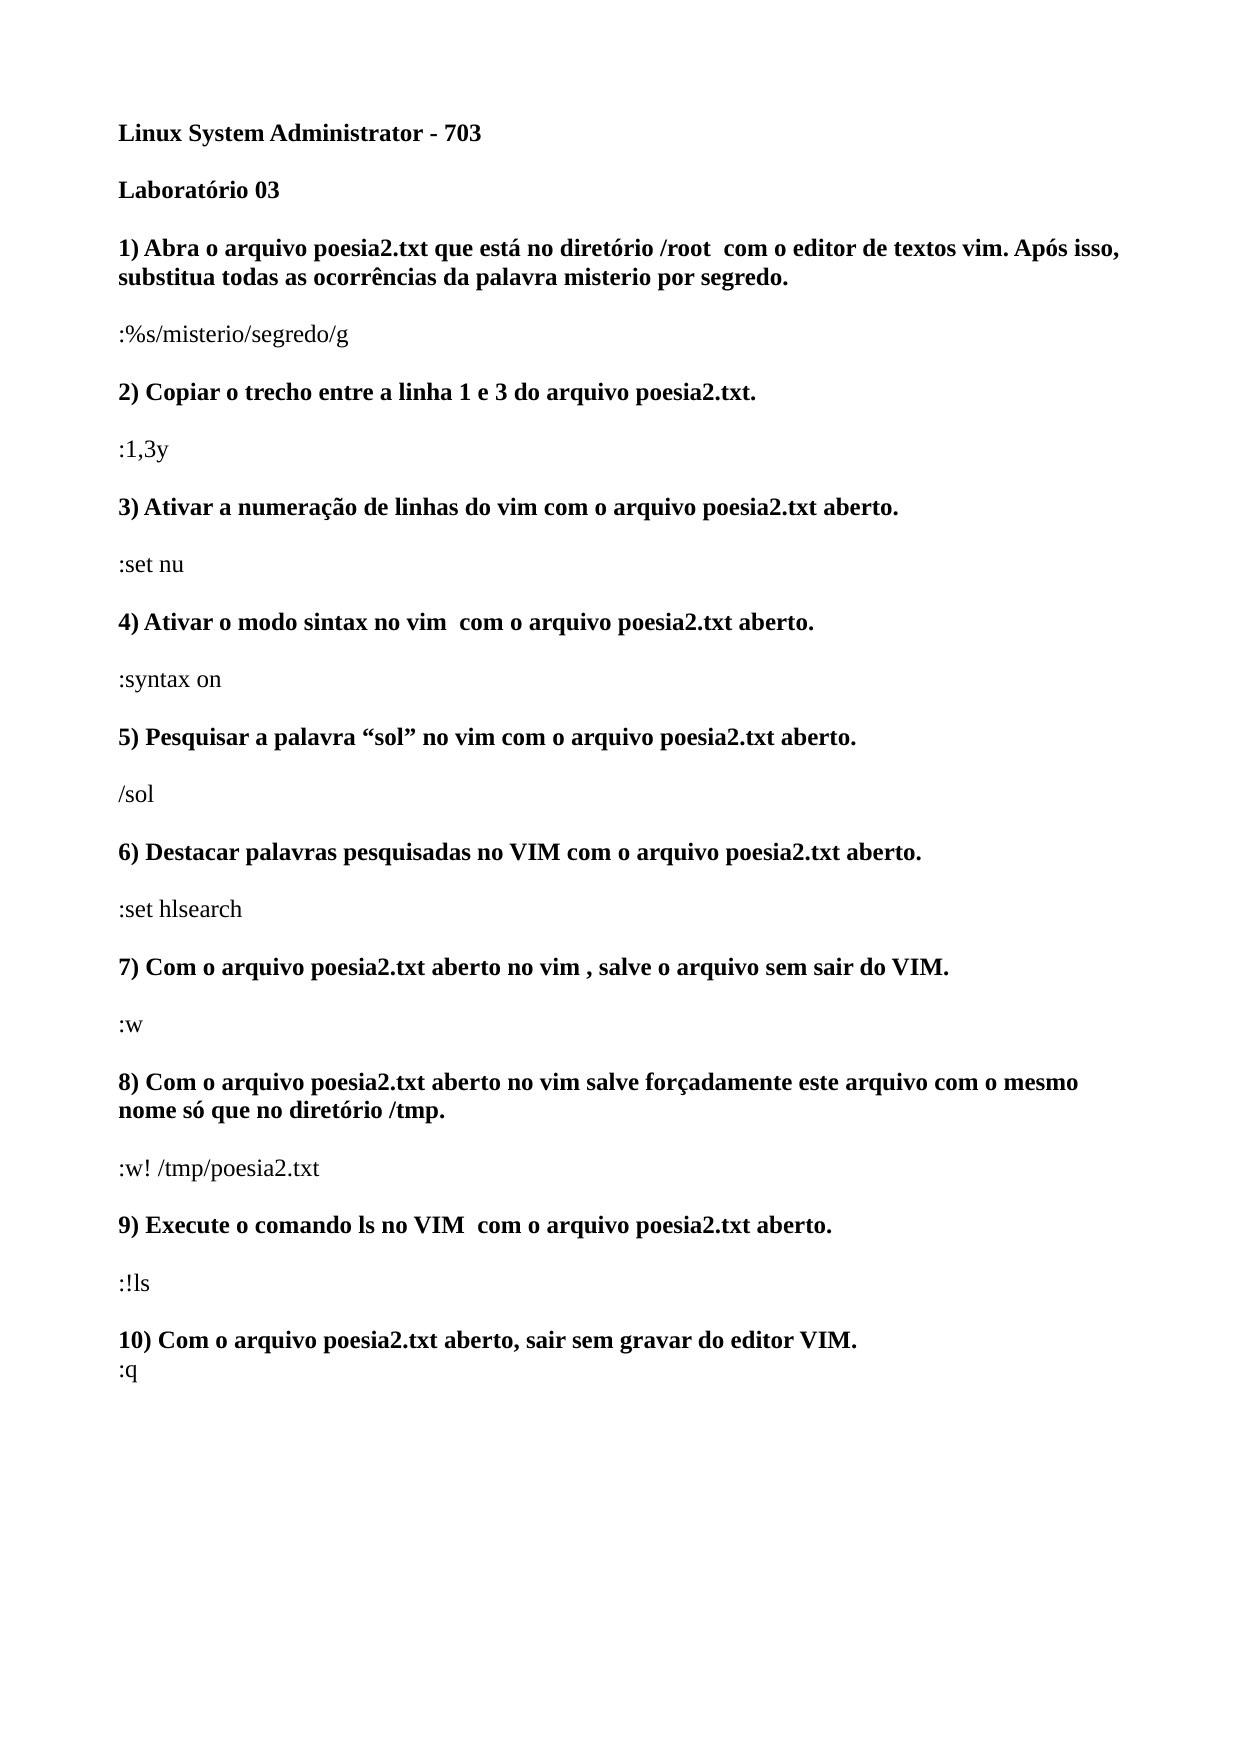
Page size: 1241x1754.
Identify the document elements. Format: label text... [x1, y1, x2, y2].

text :w [118, 1009, 1122, 1038]
text 9) Execute o comando ls no VIM com o arquivo poesia2.txt aberto. [118, 1211, 1122, 1239]
text 4) Ativar o modo sintax no vim com o arquivo poesia2.txt aberto. [118, 607, 1122, 636]
text :set nu [118, 549, 1122, 578]
text :!ls [118, 1268, 1122, 1297]
text :1,3y [118, 434, 1122, 463]
text Linux System Administrator - 703 [118, 118, 1122, 147]
text :w! /tmp/poesia2.txt [118, 1153, 1122, 1182]
text 8) Com o arquivo poesia2.txt aberto no vim salve forçadamente este arquivo com o mesmo nome só que no diretório /tmp. [118, 1067, 1122, 1124]
text 2) Copiar o trecho entre a linha 1 e 3 do arquivo poesia2.txt. [118, 377, 1122, 406]
text 5) Pesquisar a palavra “sol” no vim com o arquivo poesia2.txt aberto. [118, 722, 1122, 751]
text 10) Com o arquivo poesia2.txt aberto, sair sem gravar do editor VIM. [118, 1326, 1122, 1354]
text Laboratório 03 [118, 176, 1122, 204]
text 1) Abra o arquivo poesia2.txt que está no diretório /root com o editor de textos vim. Após isso, substitua todas as ocorrências da palavra misterio por segredo. [118, 233, 1122, 291]
text :%s/misterio/segredo/g [118, 319, 1122, 348]
text :q [118, 1354, 1122, 1383]
text /sol [118, 779, 1122, 808]
text 3) Ativar a numeração de linhas do vim com o arquivo poesia2.txt aberto. [118, 492, 1122, 521]
text :set hlsearch [118, 894, 1122, 923]
text :syntax on [118, 664, 1122, 693]
text 7) Com o arquivo poesia2.txt aberto no vim , salve o arquivo sem sair do VIM. [118, 952, 1122, 981]
text 6) Destacar palavras pesquisadas no VIM com o arquivo poesia2.txt aberto. [118, 837, 1122, 866]
